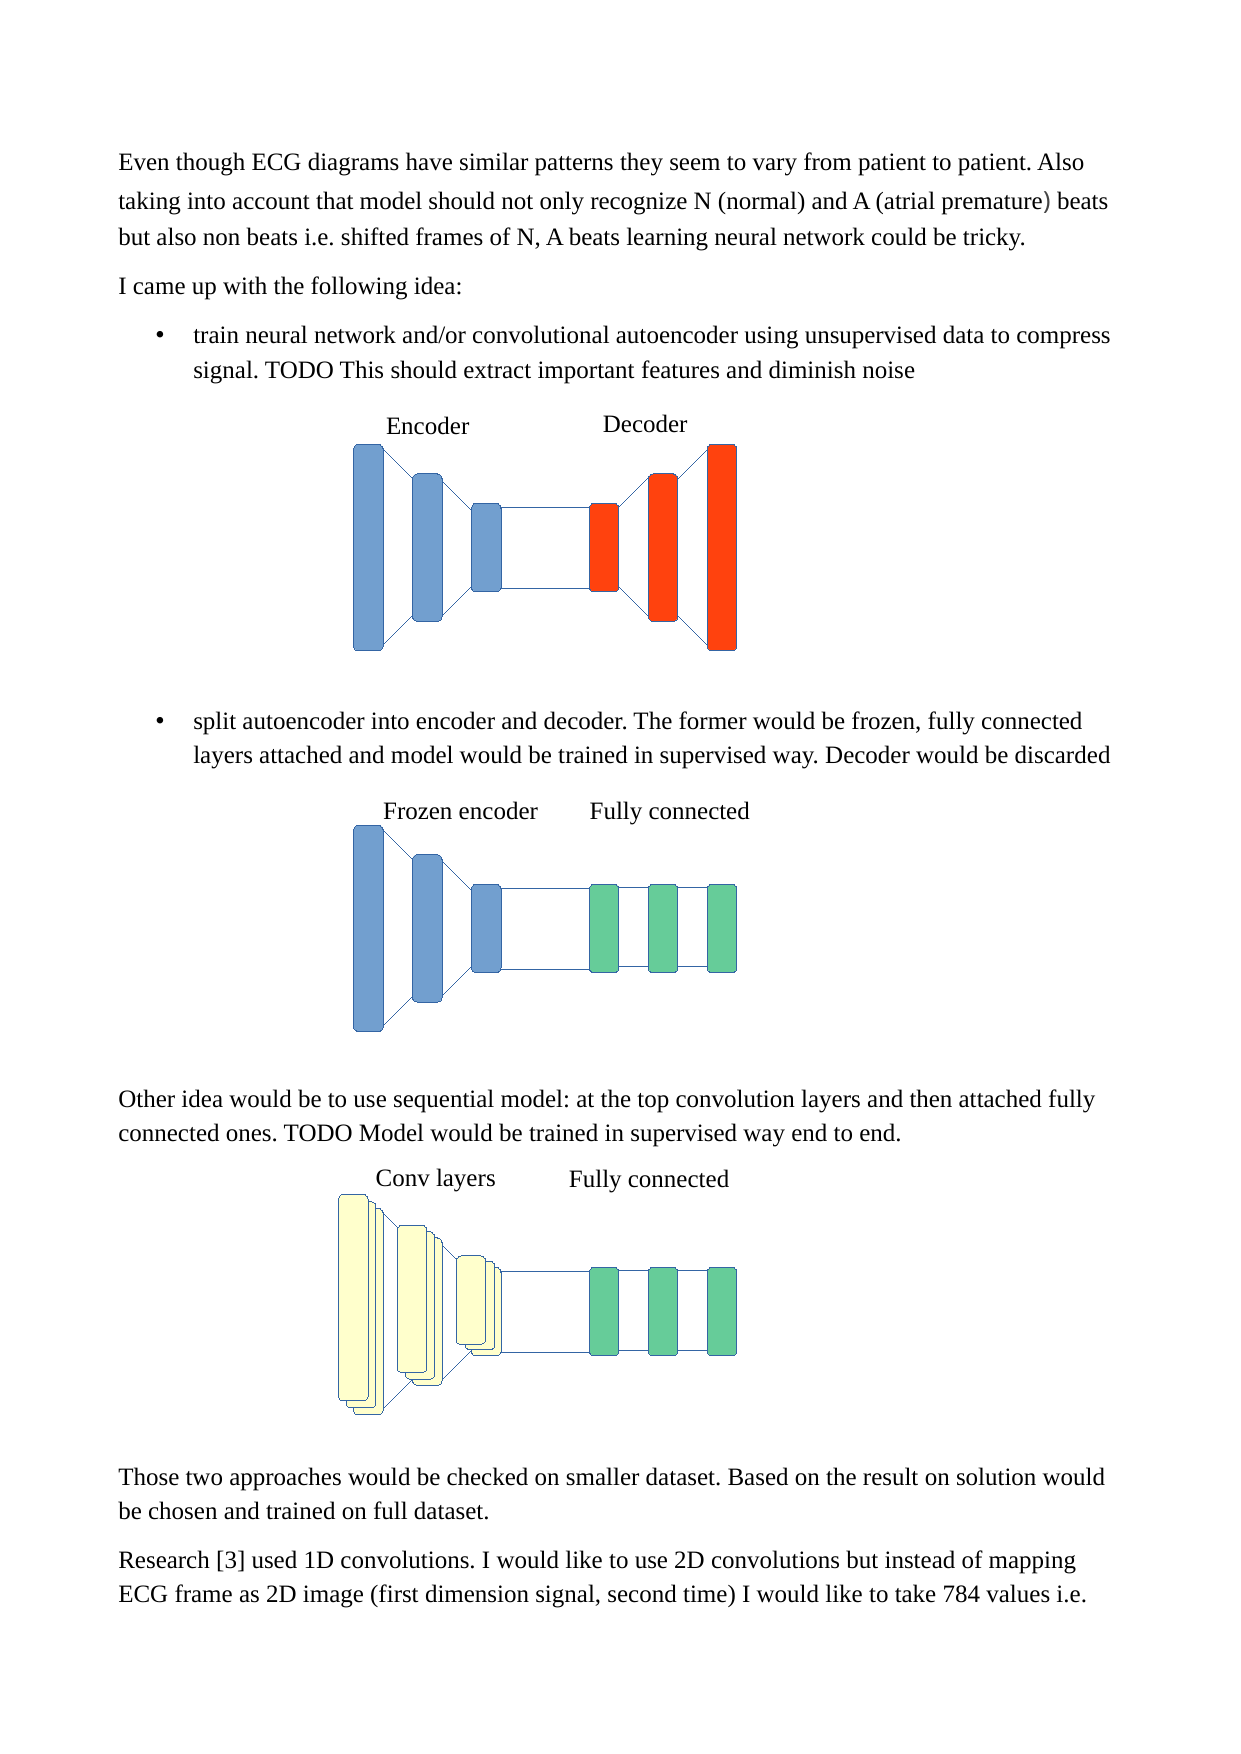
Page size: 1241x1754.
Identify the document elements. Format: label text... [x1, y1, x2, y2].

text Other idea would be to use sequential model: at the top convolution layers and then attached fully connected ones. TODO Model would be trained in supervised way end to end. [118, 1084, 1122, 1147]
text Research [3] used 1D convolutions. I would like to use 2D convolutions but instead of mapping ECG frame as 2D image (first dimension signal, second time) I would like to take 784 values i.e. [118, 1545, 1122, 1608]
text I came up with the following idea: [118, 271, 1122, 300]
list train neural network and/or convolutional autoencoder using unsupervised data to compress signal. TODO This should extract important features and diminish noise [156, 320, 1122, 383]
list split autoencoder into encoder and decoder. The former would be frozen, fully connected layers attached and model would be trained in supervised way. Decoder would be discarded [156, 706, 1122, 769]
text Those two approaches would be checked on smaller dataset. Based on the result on solution would be chosen and trained on full dataset. [118, 1462, 1122, 1525]
text Even though ECG diagrams have similar patterns they seem to vary from patient to patient. Also taking into account that model should not only recognize N (normal) and A (atrial premature) beats but also non beats i.e. shifted frames of N, A beats learning neural network could be tricky. [118, 147, 1122, 251]
